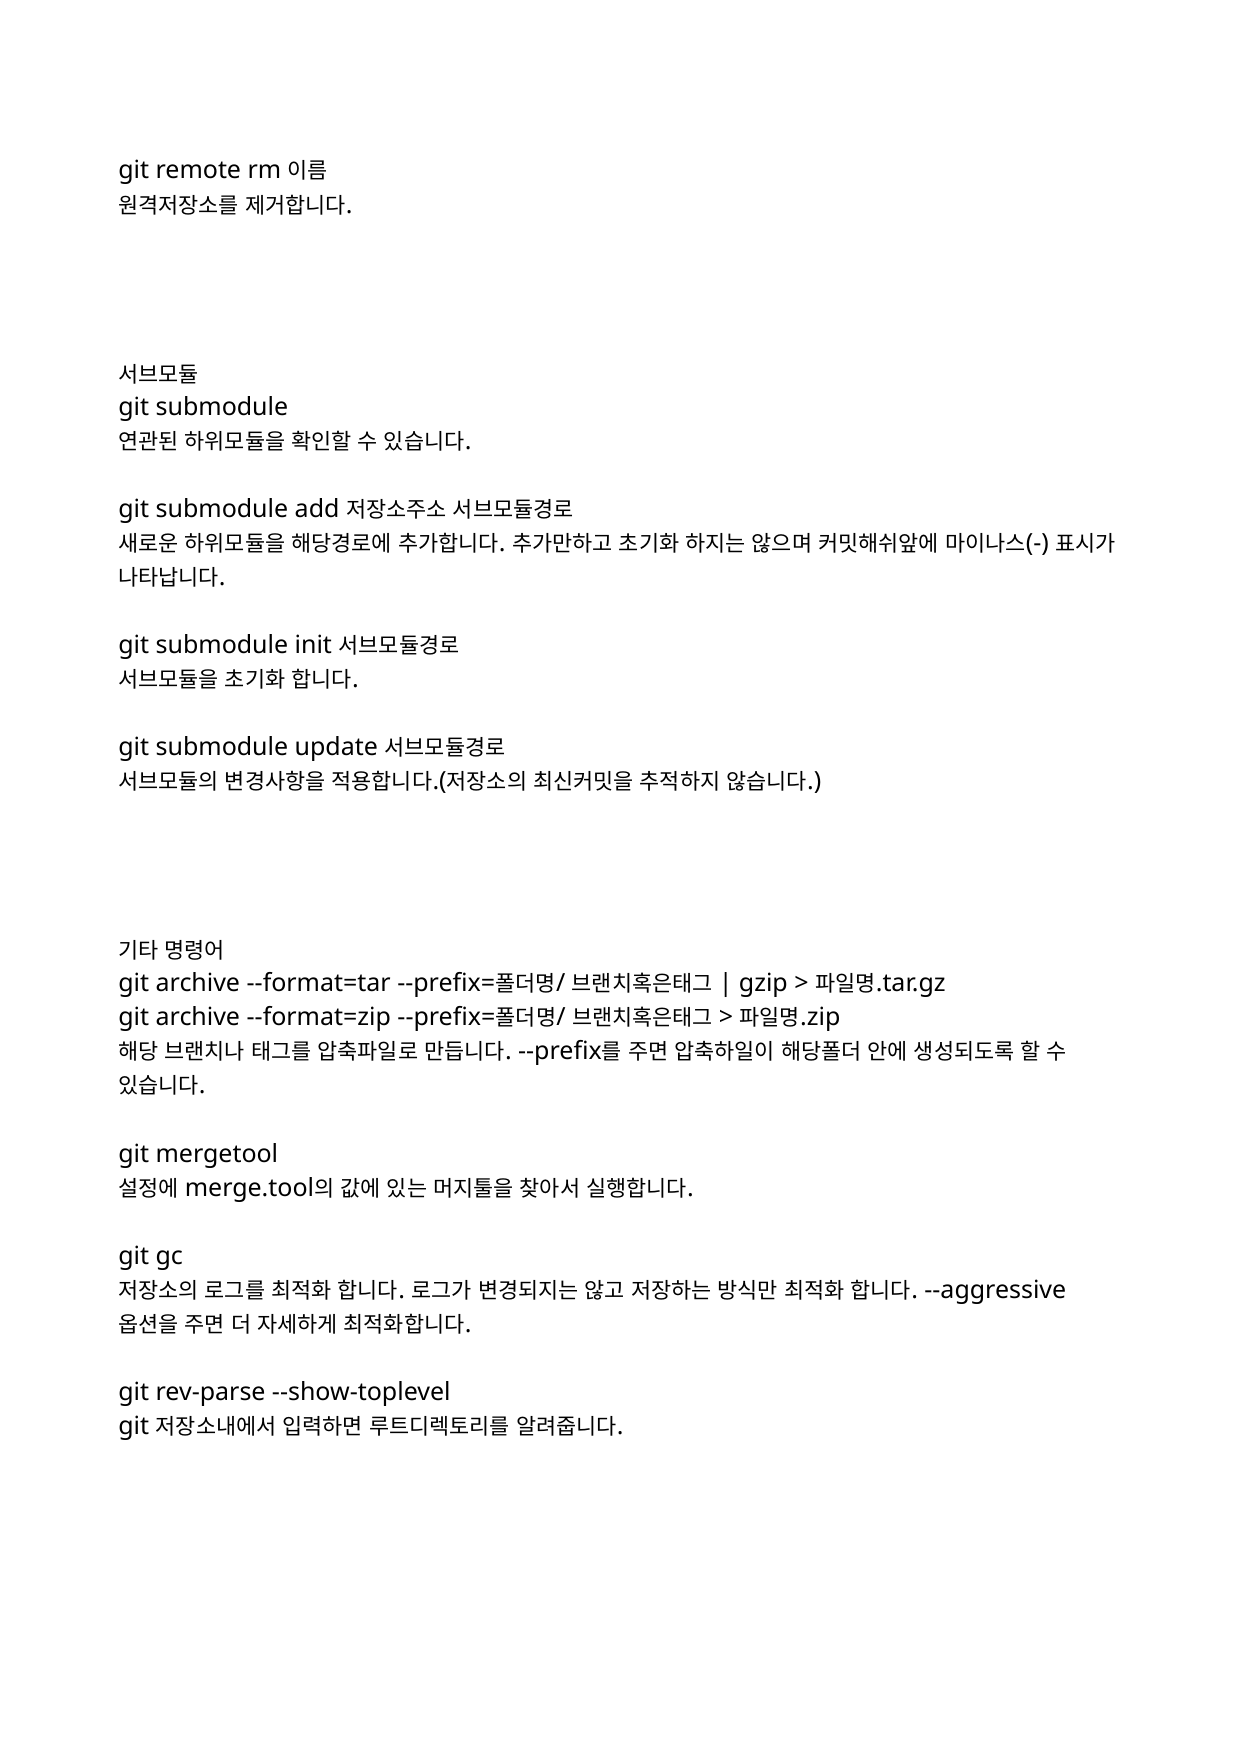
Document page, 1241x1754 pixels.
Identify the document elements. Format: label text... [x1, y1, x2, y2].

text git submodule add 저장소주소 서브모듈경로 [118, 490, 1122, 524]
text 기타 명령어 [118, 933, 1122, 965]
text 서브모듈의 변경사항을 적용합니다.(저장소의 최신커밋을 추적하지 않습니다.) [118, 763, 1122, 797]
text 원격저장소를 제거합니다. [118, 186, 1122, 220]
text git rev-parse --show-toplevel [118, 1374, 1122, 1408]
text 연관된 하위모듈을 확인할 수 있습니다. [118, 422, 1122, 456]
text git submodule update 서브모듈경로 [118, 729, 1122, 763]
text 해당 브랜치나 태그를 압축파일로 만듭니다. --prefix를 주면 압축하일이 해당폴더 안에 생성되도록 할 수 있습니다. [118, 1033, 1122, 1101]
text git submodule [118, 388, 1122, 422]
text git mergetool [118, 1135, 1122, 1169]
text 저장소의 로그를 최적화 합니다. 로그가 변경되지는 않고 저장하는 방식만 최적화 합니다. --aggressive 옵션을 주면 더 자세하게 최적화합니다. [118, 1271, 1122, 1339]
text 서브모듈 [118, 357, 1122, 388]
text git 저장소내에서 입력하면 루트디렉토리를 알려줍니다. [118, 1408, 1122, 1442]
text 서브모듈을 초기화 합니다. [118, 661, 1122, 695]
text git archive --format=tar --prefix=폴더명/ 브랜치혹은태그 | gzip > 파일명.tar.gz [118, 965, 1122, 999]
text git remote rm 이름 [118, 152, 1122, 186]
text 새로운 하위모듈을 해당경로에 추가합니다. 추가만하고 초기화 하지는 않으며 커밋해쉬앞에 마이나스(-) 표시가 나타납니다. [118, 524, 1122, 593]
text git archive --format=zip --prefix=폴더명/ 브랜치혹은태그 > 파일명.zip [118, 999, 1122, 1033]
text git gc [118, 1237, 1122, 1271]
text git submodule init 서브모듈경로 [118, 627, 1122, 661]
text 설정에 merge.tool의 값에 있는 머지툴을 찾아서 실행합니다. [118, 1169, 1122, 1203]
